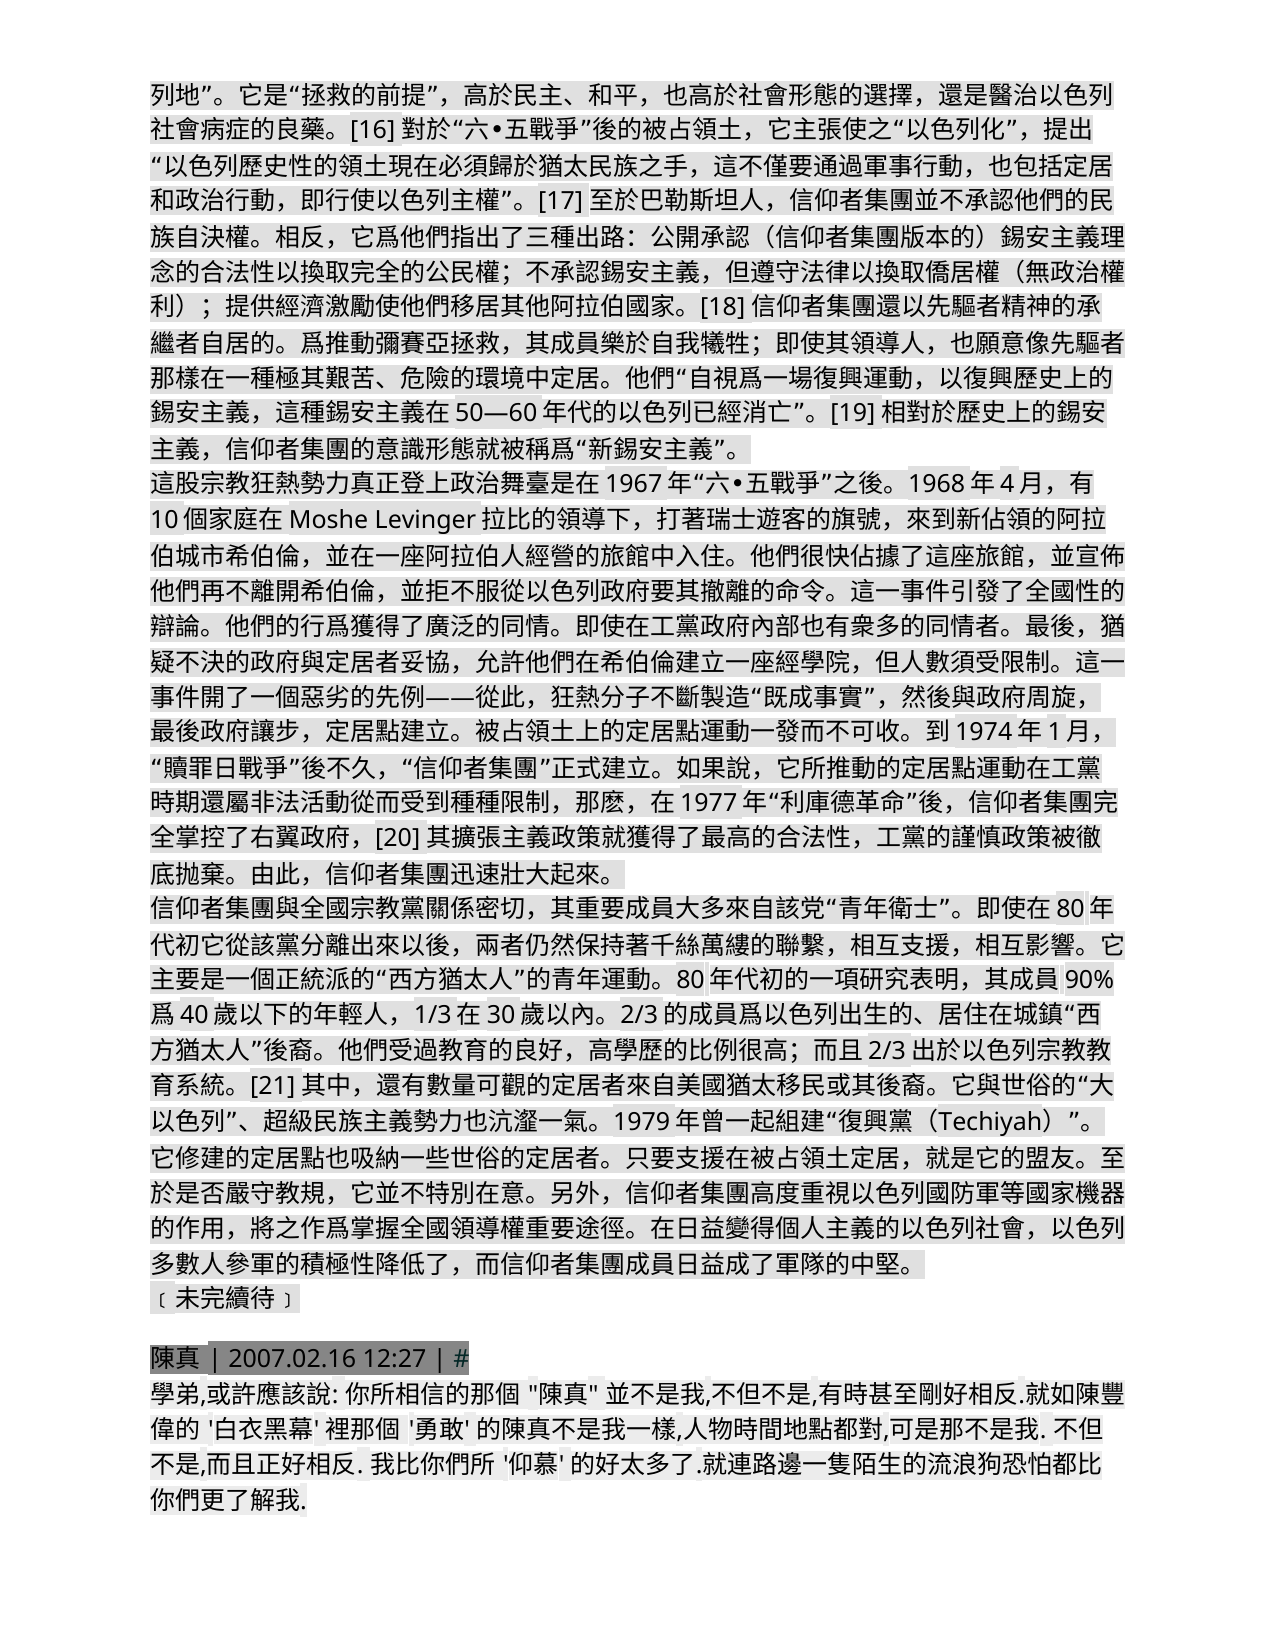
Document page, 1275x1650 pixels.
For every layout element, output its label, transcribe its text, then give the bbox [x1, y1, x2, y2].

text 學弟,或許應該說: 你所相信的那個 "陳真" 並不是我,不但不是,有時甚至剛好相反.就如陳豐偉的 '白衣黑幕' 裡那個 '勇敢' 的陳真不是我一樣,人物時間地點都對,可是那不是我. 不但不是,而且正好相反. 我比你們所 '仰慕' 的好太多了.就連路邊一隻陌生的流浪狗恐怕都比你們更了解我. [150, 1375, 1125, 1517]
text 陳真 | 2007.02.16 12:27 | # [150, 1339, 1125, 1375]
text ﹝本篇文章接「仔仔 | 2007.02.15 22:59 |」的文章﹞ 二、信仰者集團崛起的過程 信仰者集團的前身爲“火炭”。50年代初，十餘位13—15歲的男孩結成了一個稱爲“托拉學習先驅者核心”（Gahelet）的秘密群體，簡稱“火炭”。他們頭戴無邊小圓帽（Knitted Skullcap）用以與其他人相區別；恪守猶太教規；舉行定期聚會，熱情坦誠地彼此傾述內心的情感和思想。他們就學於一所猶太教正統派創辦的經學院(Yeshiva)，有著強烈的使命感。在“火炭”的第一份簡訊中，他們宣稱要“點燃火炬，引領未來幾代人走向那一天，每一個以色列人將……完全信守以色列的托拉。”還宣稱，他們要“愛所有猶太人民，爲所有猶太人相互負責”，“忠於國家和民族”，“願爲民族利益自我犧牲”。[10] 三十年後，這十幾位青少年都成了“信仰者集團”的重要領導成員。 信仰者集團的精神領袖爲小庫克拉比（ Zvi Yehudah Kook, 1891-1982）。[11] 與小庫克的“相遇”也許是“信仰者集團”形成過程中關鍵的一步：這些充滿理想的年輕人發現了他們想要的精神導師。從一開始，他們就爲小庫克拉比的個性和思想所折服，可謂一見鍾情。“對這些年輕人而言，（他）是老師、領袖、父親；對他而言，他們是門徒、孩子、公衆”。[12] 在他的吸引和指導下，這些年輕人紛紛轉入他所在的經學院（B’nei Akiva），埋首讀經，淡出政治舞臺，成了“戴小圓帽的好孩子”。 通過小庫克對其父思想的闡發，“庫克主義”成爲信仰者集團的指導思想。跟絕大多數正統派人士的反錫安主義立場不同，老庫克不僅不反對錫安主義，相反，他從宗教框架出發對之提供支援和補充。他認爲錫安主義“出於神聖源泉的激勵”，“乃神聖民族從長睡中蘇醒，向正當習俗回歸”。[13] 在他看來，猶太民族正處於一個拯救進程業已開始的階段，彌賽亞時代正在到來。而世俗錫安主義及其進展正是這一進程的迹象。他熱愛那些回歸聖地的世俗的先驅者們，將他們看作“神救贖的彰顯，是建立人間神國的夥伴”。[14] 他也堅信猶太民族的特殊使命論，反對猶太民族“與其他民族一樣”的提法。此外，老庫克還堅信“猶太民族和以色列地是完全合一的。”而“以色列地”包含所有聖約(Covenant)神授的歷史性的領土，（被占領土就是其中的一部分），而猶地亞和撒馬利亞，更是這歷史性領土的中心地帶。[15] 因此，向“以色列地”定居就成爲推進拯救進程的神聖的行爲。顯然，他將錫安主義和猶太教看作互爲表裏的矛盾統一體，錫安主義正是復興猶太教的仲介。至於重獲救贖而産生的新猶太國的理想形態，當然應是一個依據猶太教法（Halakhah）治理，人人信奉《托拉》的國度。 信仰者集團的意識形態正是新形勢下“庫克主義”的延續和擴展。信仰者集團的核心理念爲Hitnahalut ——它“綜合了定居和彌賽亞主義，要求猶太人從宗教義務出發，回歸以色列地”。它是“拯救的前提”，高於民主、和平，也高於社會形態的選擇，還是醫治以色列社會病症的良藥。[16] 對於“六•五戰爭”後的被占領土，它主張使之“以色列化”，提出“以色列歷史性的領土現在必須歸於猶太民族之手，這不僅要通過軍事行動，也包括定居和政治行動，即行使以色列主權”。[17] 至於巴勒斯坦人，信仰者集團並不承認他們的民族自決權。相反，它爲他們指出了三種出路：公開承認（信仰者集團版本的）錫安主義理念的合法性以換取完全的公民權；不承認錫安主義，但遵守法律以換取僑居權（無政治權利）；提供經濟激勵使他們移居其他阿拉伯國家。[18] 信仰者集團還以先驅者精神的承繼者自居的。爲推動彌賽亞拯救，其成員樂於自我犧牲；即使其領導人，也願意像先驅者那樣在一種極其艱苦、危險的環境中定居。他們“自視爲一場復興運動，以復興歷史上的錫安主義，這種錫安主義在50—60年代的以色列已經消亡”。[19] 相對於歷史上的錫安主義，信仰者集團的意識形態就被稱爲“新錫安主義”。 這股宗教狂熱勢力真正登上政治舞臺是在1967年“六•五戰爭”之後。1968年4月，有10個家庭在Moshe Levinger拉比的領導下，打著瑞士遊客的旗號，來到新佔領的阿拉伯城市希伯倫，並在一座阿拉伯人經營的旅館中入住。他們很快佔據了這座旅館，並宣佈他們再不離開希伯倫，並拒不服從以色列政府要其撤離的命令。這一事件引發了全國性的辯論。他們的行爲獲得了廣泛的同情。即使在工黨政府內部也有衆多的同情者。最後，猶疑不決的政府與定居者妥協，允許他們在希伯倫建立一座經學院，但人數須受限制。這一事件開了一個惡劣的先例——從此，狂熱分子不斷製造“既成事實”，然後與政府周旋，最後政府讓步，定居點建立。被占領土上的定居點運動一發而不可收。到1974年1月，“贖罪日戰爭”後不久，“信仰者集團”正式建立。如果說，它所推動的定居點運動在工黨時期還屬非法活動從而受到種種限制，那麽，在1977年“利庫德革命”後，信仰者集團完全掌控了右翼政府，[20] 其擴張主義政策就獲得了最高的合法性，工黨的謹慎政策被徹底抛棄。由此，信仰者集團迅速壯大起來。 信仰者集團與全國宗教黨關係密切，其重要成員大多來自該党“青年衛士”。即使在80年代初它從該黨分離出來以後，兩者仍然保持著千絲萬縷的聯繫，相互支援，相互影響。它主要是一個正統派的“西方猶太人”的青年運動。80年代初的一項研究表明，其成員90%爲40歲以下的年輕人，1/3在30歲以內。2/3的成員爲以色列出生的、居住在城鎮“西方猶太人”後裔。他們受過教育的良好，高學歷的比例很高；而且2/3出於以色列宗教教育系統。[21] 其中，還有數量可觀的定居者來自美國猶太移民或其後裔。它與世俗的“大以色列”、超級民族主義勢力也沆瀣一氣。1979年曾一起組建“復興黨（Techiyah）”。它修建的定居點也吸納一些世俗的定居者。只要支援在被占領土定居，就是它的盟友。至於是否嚴守教規，它並不特別在意。另外，信仰者集團高度重視以色列國防軍等國家機器的作用，將之作爲掌握全國領導權重要途徑。在日益變得個人主義的以色列社會，以色列多數人參軍的積極性降低了，而信仰者集團成員日益成了軍隊的中堅。 ﹝未完續待﹞ [150, 75, 1125, 1314]
